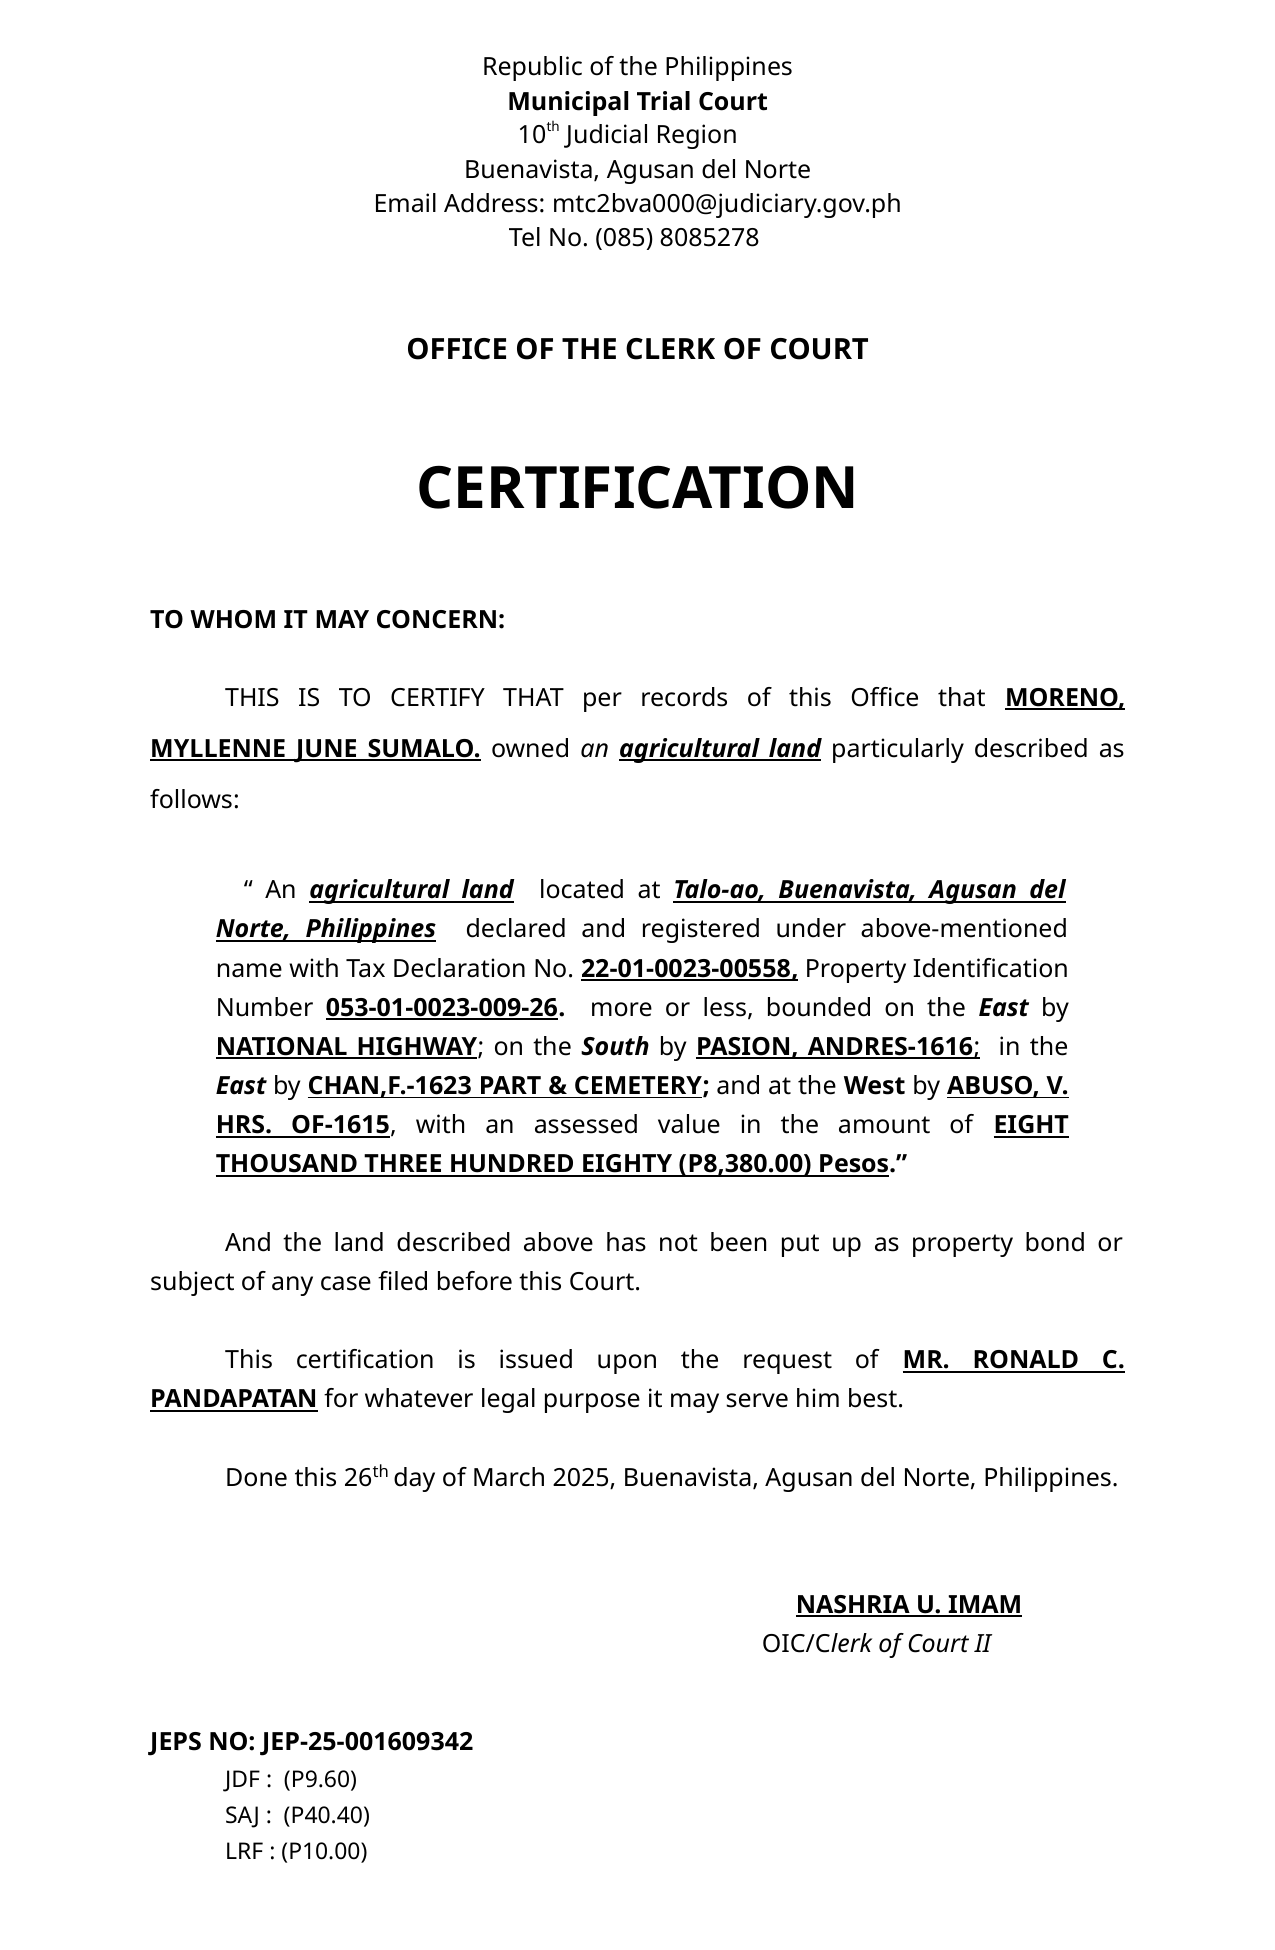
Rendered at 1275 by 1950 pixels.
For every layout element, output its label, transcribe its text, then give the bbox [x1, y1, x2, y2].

text LRF : (P10.00) [150, 1835, 1125, 1866]
text THIS IS TO CERTIFY THAT per records of this Office that MORENO, MYLLENNE JUNE SUMALO. owned an agricultural land particularly described as follows: [150, 680, 1125, 816]
text “ An agricultural land located at Talo-ao, Buenavista, Agusan del Norte, Philippines declared and registered under above-mentioned name with Tax Declaration No. 22-01-0023-00558, Property Identification Number 053-01-0023-009-26. more or less, bounded on the East by NATIONAL HIGHWAY; on the South by PASION, ANDRES-1616; in the East by CHAN,F.-1623 PART & CEMETERY; and at the West by ABUSO, V. HRS. OF-1615, with an assessed value in the amount of EIGHT THOUSAND THREE HUNDRED EIGHTY (P8,380.00) Pesos.” [216, 872, 1069, 1180]
text Done this 26th day of March 2025, Buenavista, Agusan del Norte, Philippines. [150, 1459, 1125, 1493]
text SAJ : (P40.40) [150, 1799, 1125, 1830]
text [1102, 1724, 1125, 1758]
text TO WHOM IT MAY CONCERN: [150, 601, 1125, 635]
text JDF : (P9.60) [150, 1763, 715, 1794]
text This certification is issued upon the request of MR. RONALD C. PANDAPATAN for whatever legal purpose it may serve him best. [150, 1342, 1125, 1415]
text NASHRIA U. IMAM [730, 1587, 1087, 1621]
text OIC/Clerk of Court II [730, 1626, 1087, 1660]
text And the land described above has not been put up as property bond or subject of any case filed before this Court. [150, 1224, 1125, 1298]
text JEPS NO: JEP-25-001609342 [150, 1724, 715, 1758]
text [1102, 1763, 1125, 1794]
